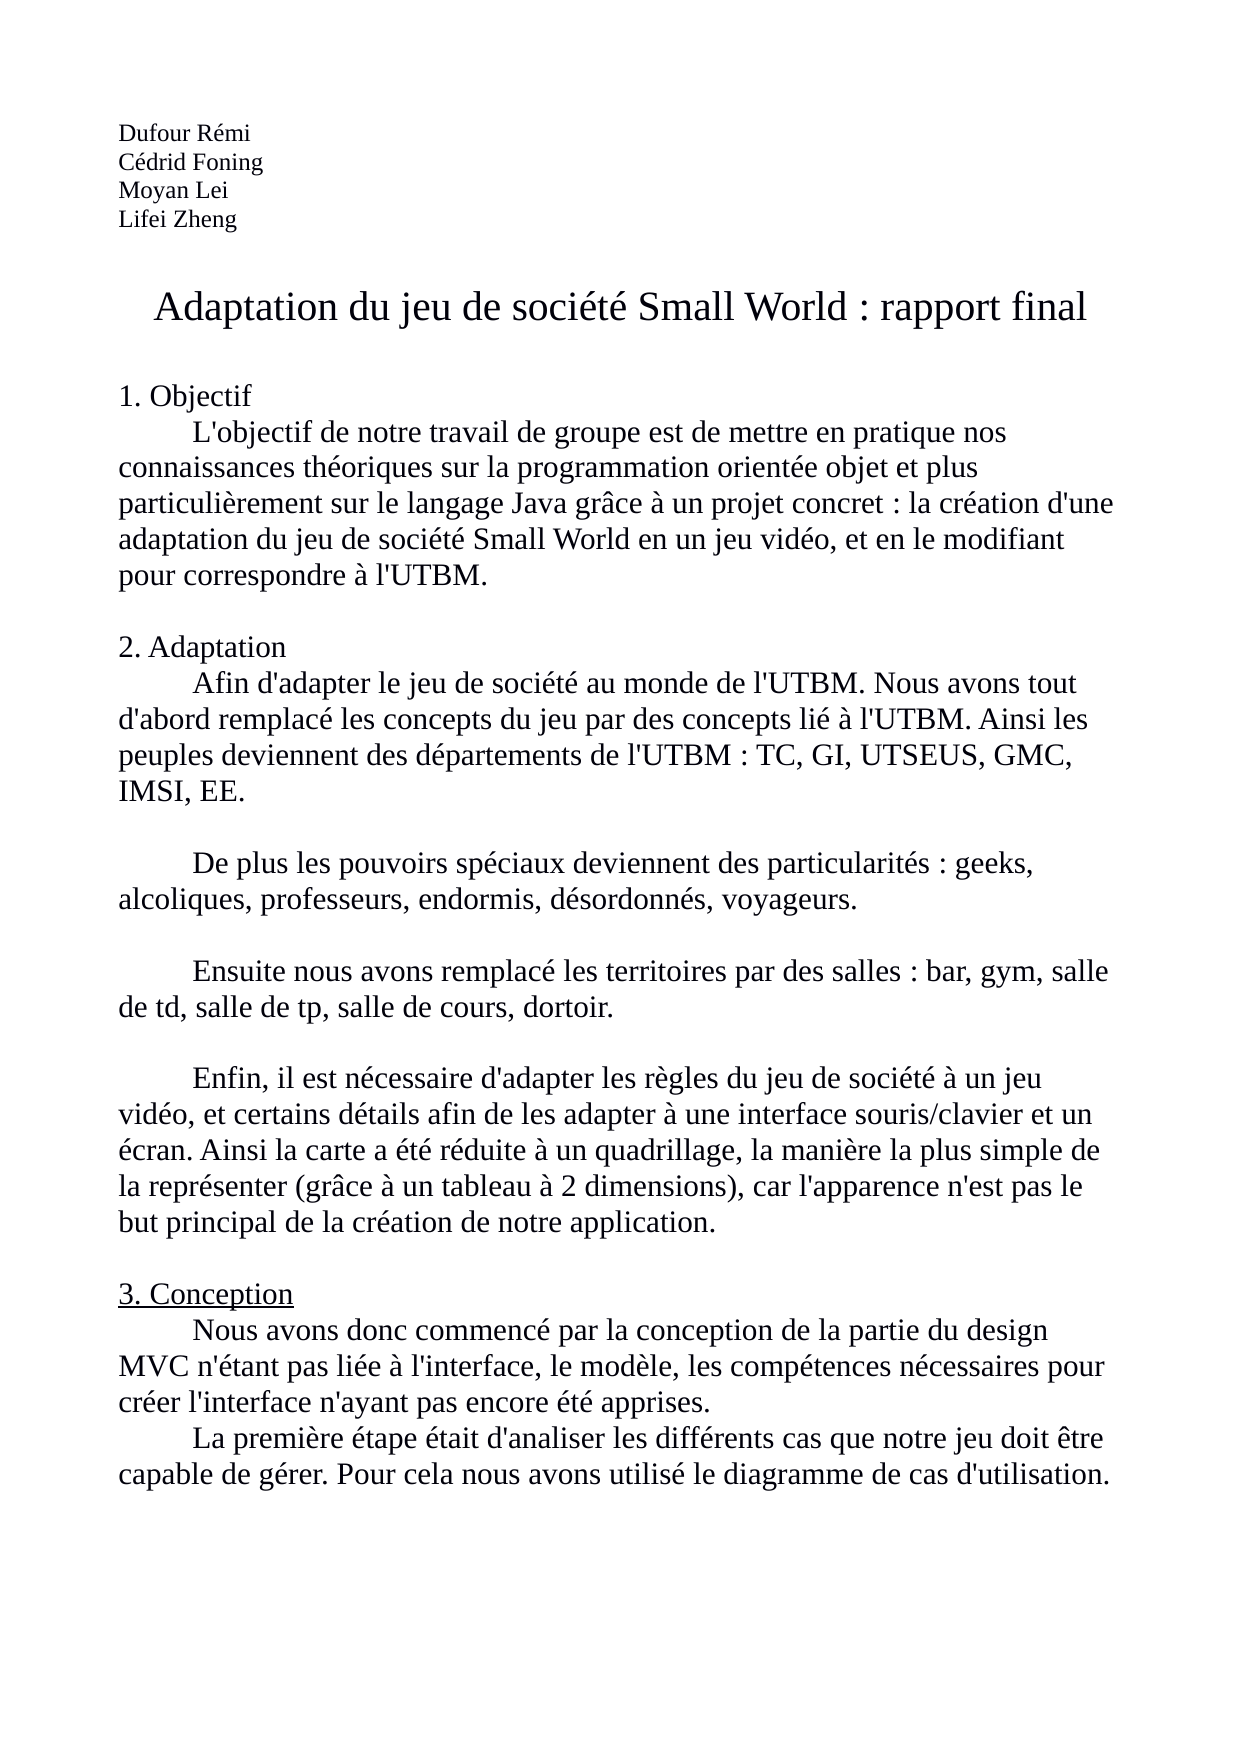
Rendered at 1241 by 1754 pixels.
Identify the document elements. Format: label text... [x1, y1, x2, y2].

text Cédrid Foning [118, 147, 1122, 176]
text Lifei Zheng [118, 204, 1122, 233]
text Adaptation du jeu de société Small World : rapport final [118, 281, 1122, 329]
text Dufour Rémi [118, 118, 1122, 147]
text Enfin, il est nécessaire d'adapter les règles du jeu de société à un jeu vidéo, et certains détails afin de les adapter à une interface souris/clavier et un écran. Ainsi la carte a été réduite à un quadrillage, la manière la plus simple de la représenter (grâce à un tableau à 2 dimensions), car l'apparence n'est pas le but principal de la création de notre application. [118, 1060, 1122, 1239]
text 3. Conception [118, 1275, 1122, 1311]
text 1. Objectif [118, 377, 1122, 413]
text Moyan Lei [118, 176, 1122, 204]
text Ensuite nous avons remplacé les territoires par des salles : bar, gym, salle de td, salle de tp, salle de cours, dortoir. [118, 952, 1122, 1024]
text L'objectif de notre travail de groupe est de mettre en pratique nos connaissances théoriques sur la programmation orientée objet et plus particulièrement sur le langage Java grâce à un projet concret : la création d'une adaptation du jeu de société Small World en un jeu vidéo, et en le modifiant pour correspondre à l'UTBM. [118, 413, 1122, 592]
text 2. Adaptation [118, 628, 1122, 664]
text Nous avons donc commencé par la conception de la partie du design MVC n'étant pas liée à l'interface, le modèle, les compétences nécessaires pour créer l'interface n'ayant pas encore été apprises. [118, 1311, 1122, 1419]
text De plus les pouvoirs spéciaux deviennent des particularités : geeks, alcoliques, professeurs, endormis, désordonnés, voyageurs. [118, 844, 1122, 916]
text La première étape était d'analiser les différents cas que notre jeu doit être capable de gérer. Pour cela nous avons utilisé le diagramme de cas d'utilisation. [118, 1419, 1122, 1491]
text Afin d'adapter le jeu de société au monde de l'UTBM. Nous avons tout d'abord remplacé les concepts du jeu par des concepts lié à l'UTBM. Ainsi les peuples deviennent des départements de l'UTBM : TC, GI, UTSEUS, GMC, IMSI, EE. [118, 664, 1122, 808]
